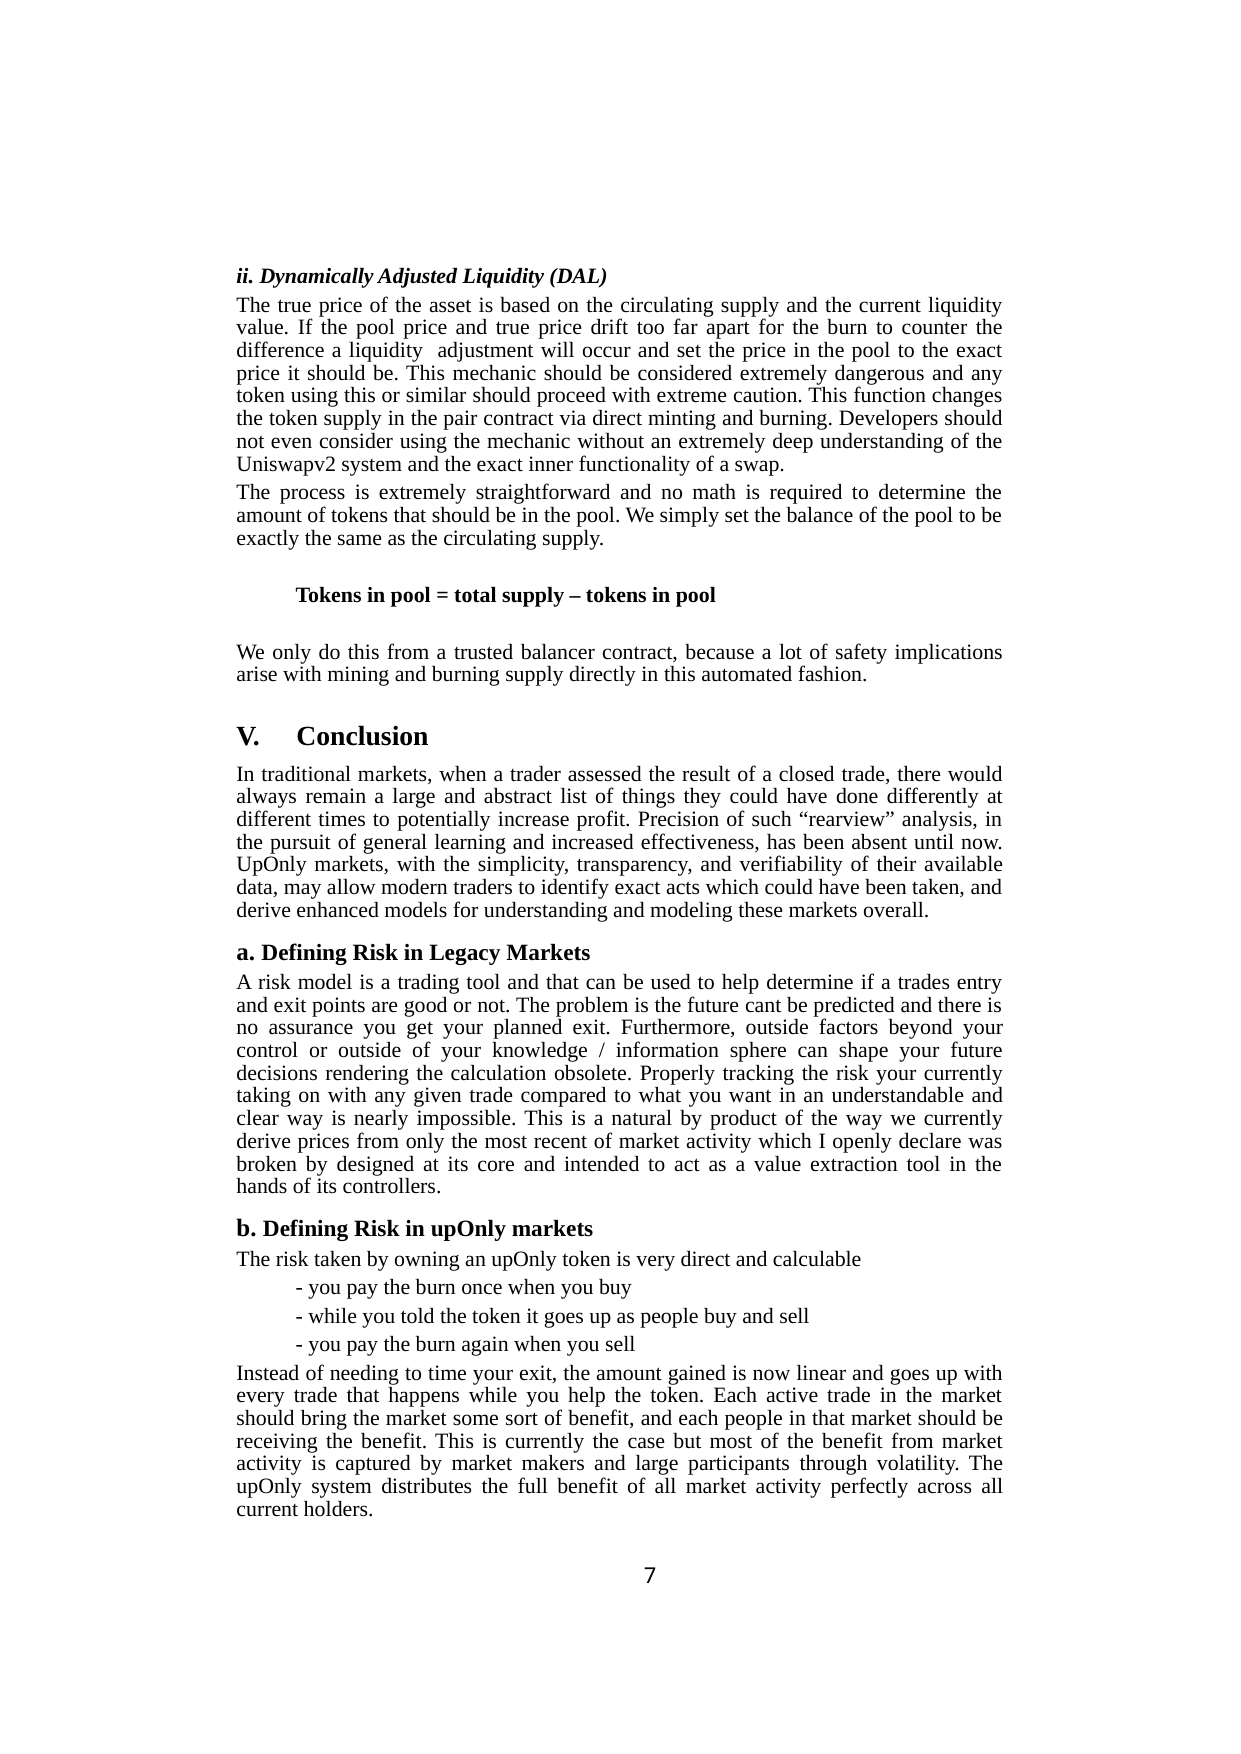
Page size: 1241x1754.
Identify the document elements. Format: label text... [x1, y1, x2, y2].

subtitle Defining Risk in upOnly markets [236, 1216, 1004, 1242]
subtitle Defining Risk in Legacy Markets [236, 940, 1004, 966]
text - while you told the token it goes up as people buy and sell [236, 1305, 1004, 1328]
text The risk taken by owning an upOnly token is very direct and calculable [236, 1248, 1004, 1271]
text We only do this from a trusted balancer contract, because a lot of safety implications arise with mining and burning supply directly in this automated fashion. [236, 641, 1004, 687]
text ii. Dynamically Adjusted Liquidity (DAL) [236, 266, 1004, 288]
list In traditional markets, when a trader assessed the result of a closed trade, there would always remain a large and abstract list of things they could have done differently at different times to potentially increase profit. Precision of such “rearview” analysis, in the pursuit of general learning and increased effectiveness, has been absent until now. UpOnly markets, with the simplicity, transparency, and verifiability of their available data, may allow modern traders to identify exact acts which could have been taken, and derive enhanced models for understanding and modeling these markets overall. [236, 763, 1004, 922]
text Instead of needing to time your exit, the amount gained is now linear and goes up with every trade that happens while you help the token. Each active trade in the market should bring the market some sort of benefit, and each people in that market should be receiving the benefit. This is currently the case but most of the benefit from market activity is captured by market makers and large participants through volatility. The upOnly system distributes the full benefit of all market activity perfectly across all current holders. [236, 1362, 1004, 1521]
subtitle Conclusion [236, 722, 1004, 751]
text A risk model is a trading tool and that can be used to help determine if a trades entry and exit points are good or not. The problem is the future cant be predicted and there is no assurance you get your planned exit. Furthermore, outside factors beyond your control or outside of your knowledge / information sphere can shape your future decisions rendering the calculation obsolete. Properly tracking the risk your currently taking on with any given trade compared to what you want in an understandable and clear way is nearly impossible. This is a natural by product of the way we currently derive prices from only the most recent of market activity which I openly declare was broken by designed at its core and intended to act as a value extraction tool in the hands of its controllers. [236, 971, 1004, 1198]
text The process is extremely straightforward and no math is required to determine the amount of tokens that should be in the pool. We simply set the balance of the pool to be exactly the same as the circulating supply. [236, 482, 1004, 550]
text The true price of the asset is based on the circulating supply and the current liquidity value. If the pool price and true price drift too far apart for the burn to counter the difference a liquidity adjustment will occur and set the price in the pool to the exact price it should be. This mechanic should be considered extremely dangerous and any token using this or similar should proceed with extreme caution. This function changes the token supply in the pair contract via direct minting and burning. Developers should not even consider using the mechanic without an extremely deep understanding of the Uniswapv2 system and the exact inner functionality of a swap. [236, 294, 1004, 476]
text - you pay the burn again when you sell [236, 1333, 1004, 1356]
text - you pay the burn once when you buy [236, 1276, 1004, 1299]
text Tokens in pool = total supply – tokens in pool [236, 584, 1004, 607]
